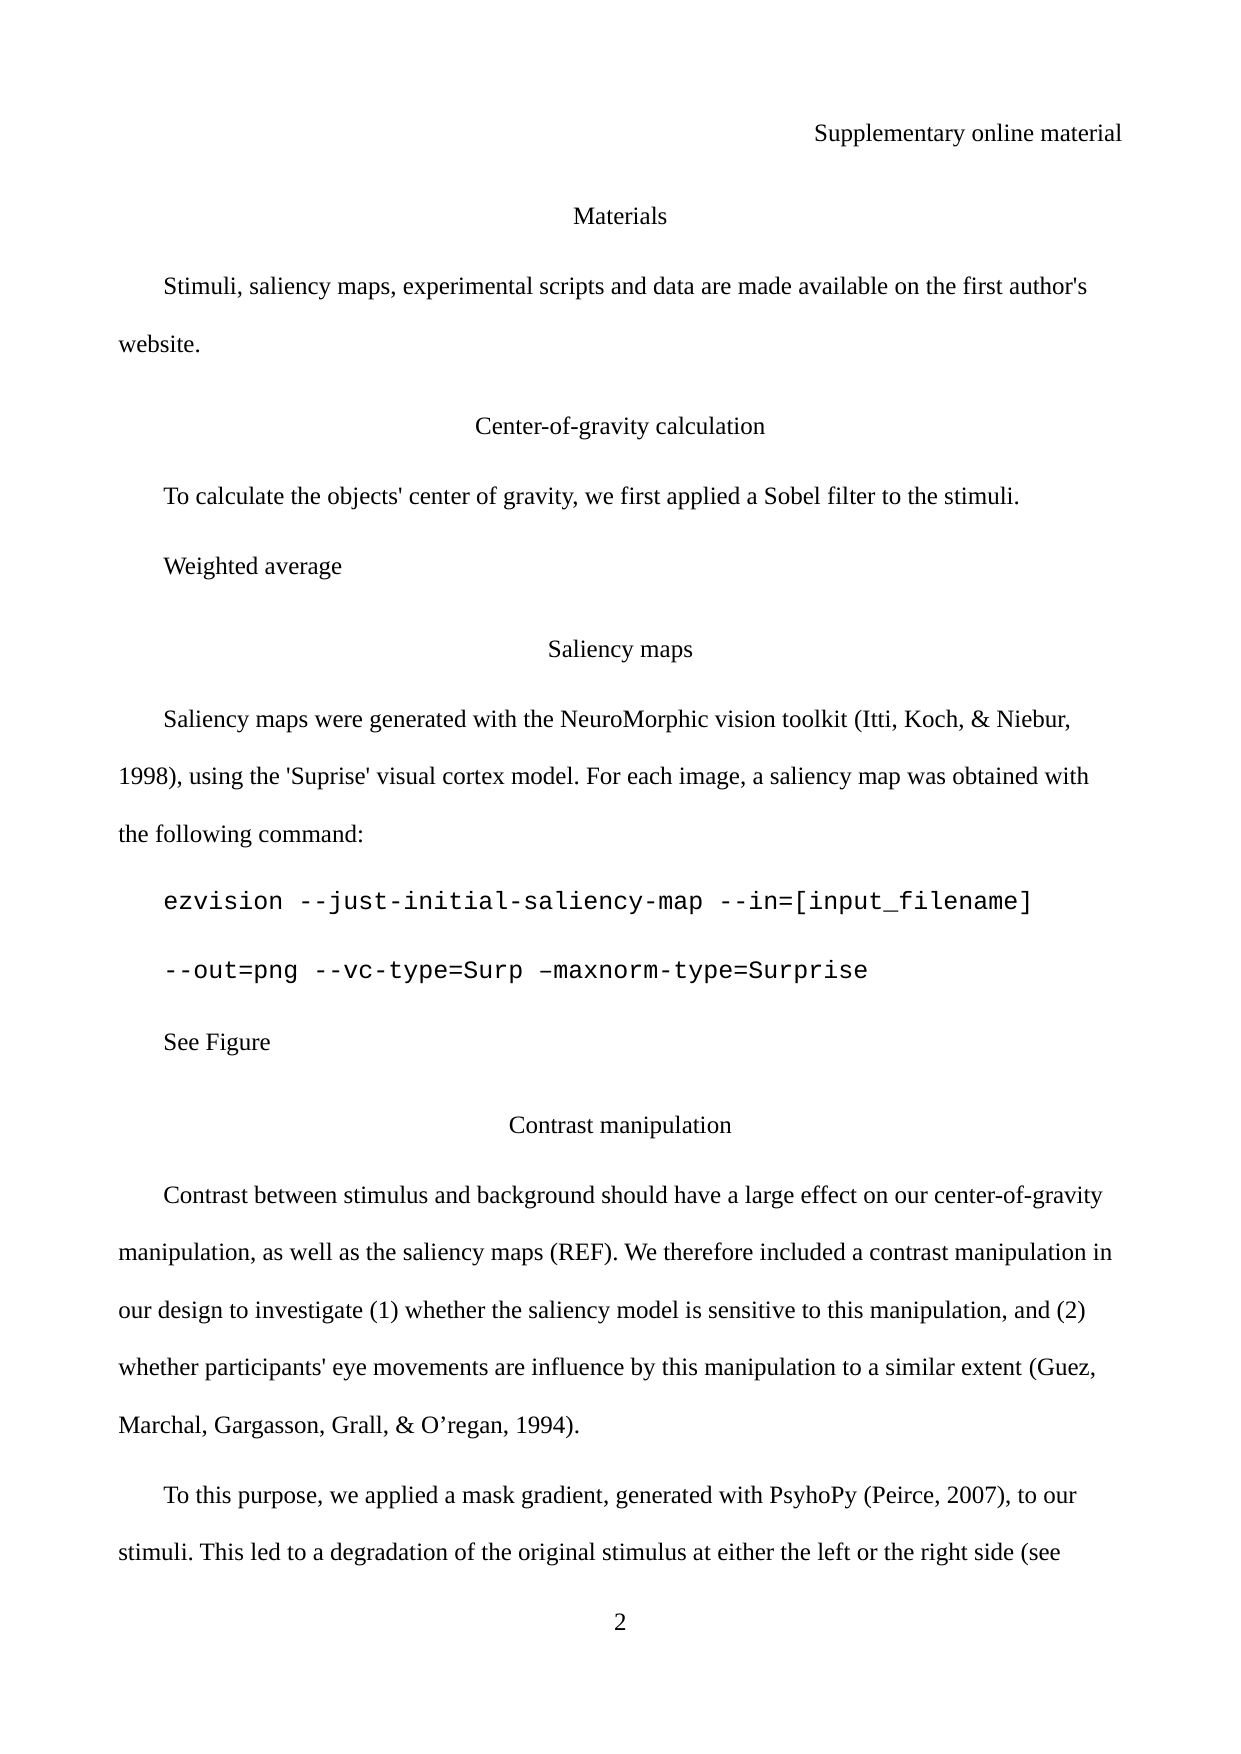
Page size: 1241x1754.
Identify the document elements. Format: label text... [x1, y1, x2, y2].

subtitle Materials [118, 201, 1122, 230]
text --out=png --vc-type=Surp –maxnorm-type=Surprise [118, 958, 1122, 986]
text ezvision --just-initial-saliency-map --in=[input_filename] [118, 889, 1122, 917]
subtitle Saliency maps [118, 634, 1122, 663]
subtitle Center-of-gravity calculation [118, 411, 1122, 440]
text See Figure [118, 1027, 1122, 1056]
subtitle Contrast manipulation [118, 1110, 1122, 1138]
text To calculate the objects' center of gravity, we first applied a Sobel filter to the stimuli. [118, 481, 1122, 510]
text Weighted average [118, 551, 1122, 580]
text Contrast between stimulus and background should have a large effect on our center-of-gravity manipulation, as well as the saliency maps (REF). We therefore included a contrast manipulation in our design to investigate (1) whether the saliency model is sensitive to this manipulation, and (2) whether participants' eye movements are influence by this manipulation to a similar extent (Guez, Marchal, Gargasson, Grall, & O’regan, 1994). [118, 1180, 1122, 1438]
text Saliency maps were generated with the NeuroMorphic vision toolkit (Itti, Koch, & Niebur, 1998), using the 'Suprise' visual cortex model. For each image, a saliency map was obtained with the following command: [118, 704, 1122, 848]
text Stimuli, saliency maps, experimental scripts and data are made available on the first author's website. [118, 271, 1122, 358]
text To this purpose, we applied a mask gradient, generated with PsyhoPy (Peirce, 2007), to our stimuli. This led to a degradation of the original stimulus at either the left or the right side (see [118, 1480, 1122, 1566]
